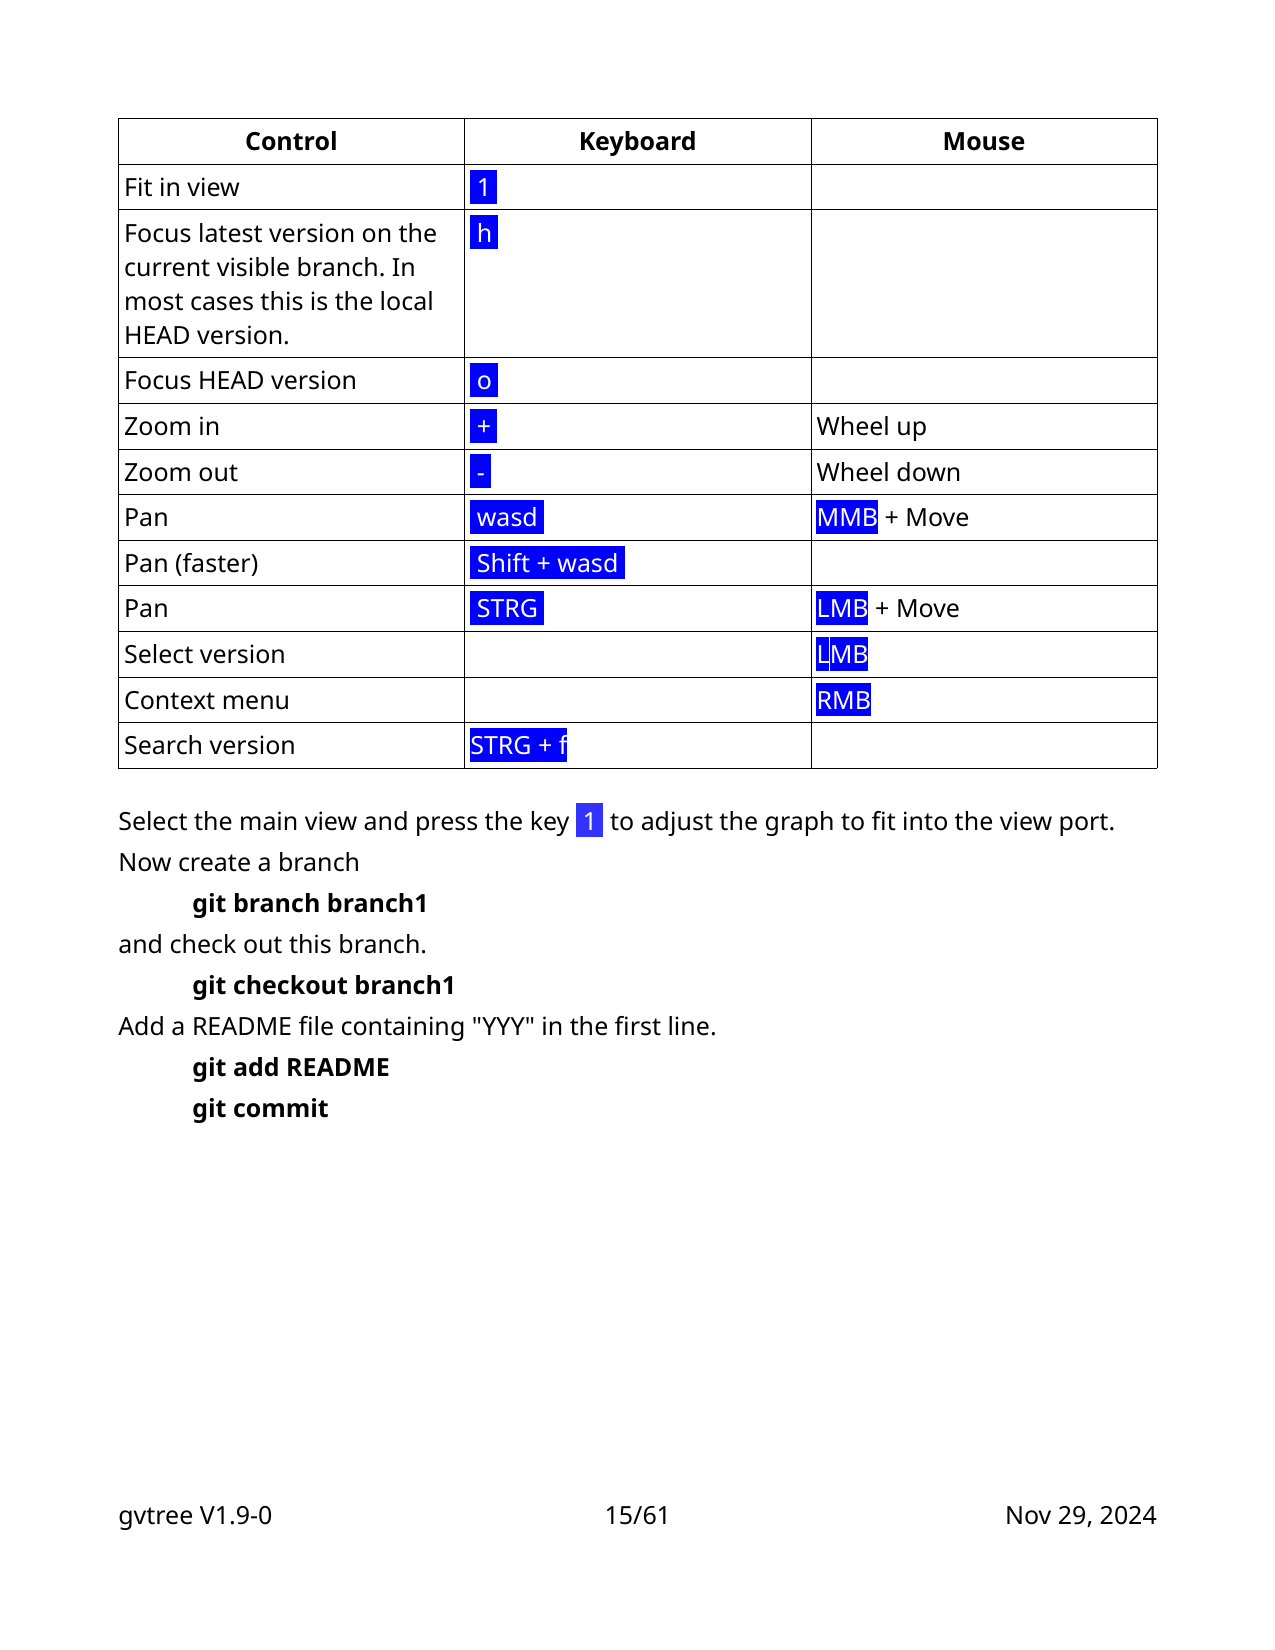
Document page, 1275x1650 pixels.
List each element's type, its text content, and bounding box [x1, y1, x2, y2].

table_cell Focus HEAD version [119, 358, 464, 403]
table_header Keyboard [465, 119, 811, 164]
table_cell h [465, 210, 811, 357]
text git branch branch1 [118, 891, 1157, 917]
table_cell Wheel up [812, 404, 1157, 448]
text Select the main view and press the key 1 to adjust the graph to fit into the view port. [118, 809, 1157, 835]
table_cell [812, 723, 1157, 768]
table_cell Search version [119, 723, 464, 768]
table_cell Select version [119, 632, 464, 677]
table_cell [465, 678, 811, 722]
table_cell Context menu [119, 678, 464, 722]
table_cell [812, 541, 1157, 585]
table_cell 1 [465, 165, 811, 209]
table_cell STRG + f [465, 723, 811, 768]
text git checkout branch1 [118, 973, 1157, 999]
table_cell Shift + wasd [465, 541, 811, 585]
table_cell LMB [812, 632, 1157, 677]
table_cell Focus latest version on the current visible branch. In most cases this is the local HEAD version. [119, 210, 464, 357]
table_cell Pan (faster) [119, 541, 464, 585]
table_cell - [465, 450, 811, 494]
table_cell [812, 358, 1157, 403]
table_cell Pan [119, 586, 464, 631]
text git commit [118, 1096, 1157, 1123]
text git add README [118, 1055, 1157, 1082]
table_cell LMB + Move [812, 586, 1157, 631]
table_cell Pan [119, 495, 464, 540]
table_cell [812, 210, 1157, 357]
text and check out this branch. [118, 932, 1157, 958]
table_cell MMB + Move [812, 495, 1157, 540]
text Add a README file containing "YYY" in the first line. [118, 1014, 1157, 1041]
table_cell Fit in view [119, 165, 464, 209]
table_cell RMB [812, 678, 1157, 722]
table_cell o [465, 358, 811, 403]
table_cell wasd [465, 495, 811, 540]
table_header Mouse [812, 119, 1157, 164]
table_cell STRG [465, 586, 811, 631]
table_header Control [119, 119, 464, 164]
table_cell Zoom out [119, 450, 464, 494]
table_cell Zoom in [119, 404, 464, 448]
table_cell [812, 165, 1157, 209]
table_cell Wheel down [812, 450, 1157, 494]
table_cell + [465, 404, 811, 448]
table_cell [465, 632, 811, 677]
text Now create a branch [118, 850, 1157, 876]
